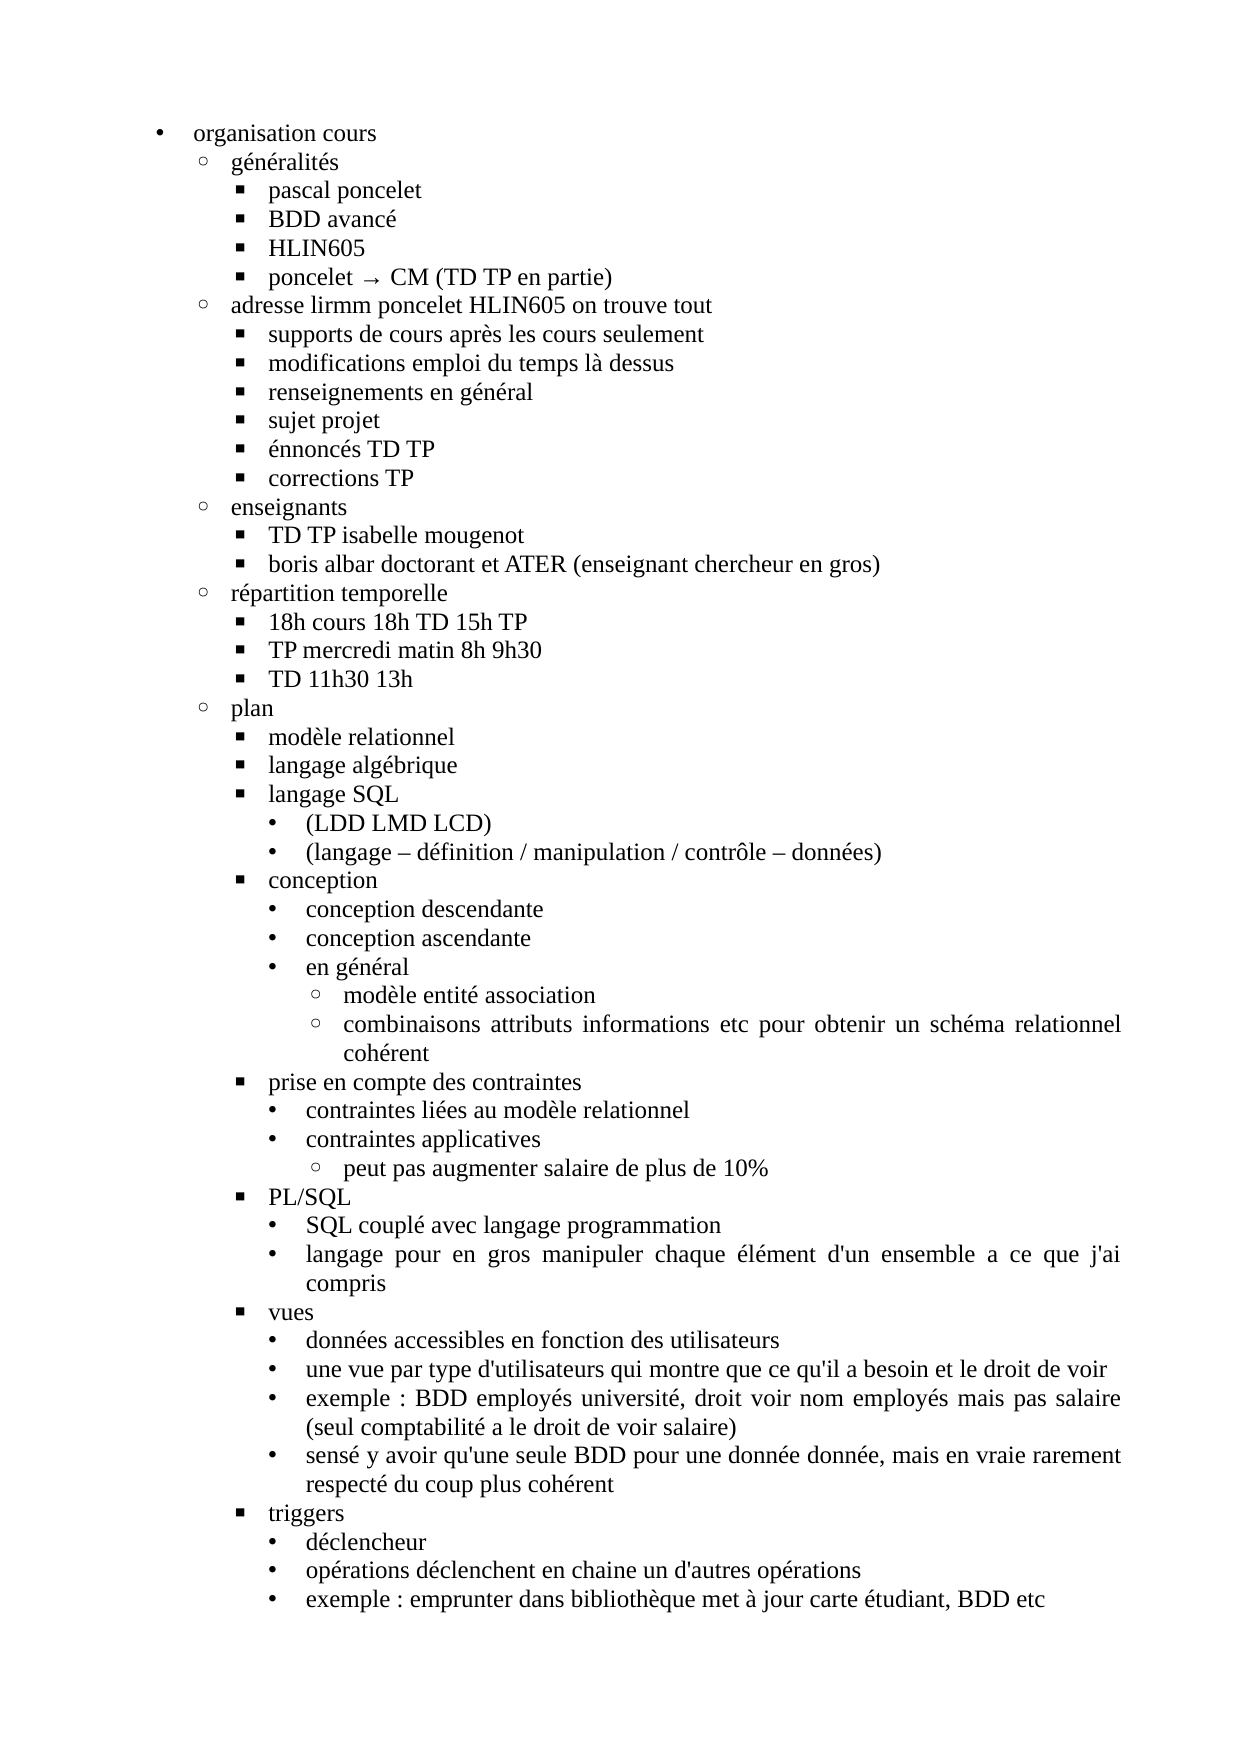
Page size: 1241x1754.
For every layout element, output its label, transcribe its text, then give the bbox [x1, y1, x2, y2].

list PL/SQL [231, 1182, 1122, 1211]
list sujet projet [231, 406, 1122, 434]
list modèle relationnel [231, 722, 1122, 751]
list généralités [193, 147, 1122, 176]
list corrections TP [231, 463, 1122, 492]
list exemple : BDD employés université, droit voir nom employés mais pas salaire (seul comptabilité a le droit de voir salaire) [268, 1383, 1122, 1441]
list exemple : emprunter dans bibliothèque met à jour carte étudiant, BDD etc [268, 1584, 1122, 1613]
list données accessibles en fonction des utilisateurs [268, 1326, 1122, 1354]
list contraintes liées au modèle relationnel [268, 1096, 1122, 1124]
list (langage – définition / manipulation / contrôle – données) [268, 837, 1122, 866]
list énnoncés TD TP [231, 434, 1122, 463]
list HLIN605 [231, 233, 1122, 262]
list boris albar doctorant et ATER (enseignant chercheur en gros) [231, 549, 1122, 578]
list une vue par type d'utilisateurs qui montre que ce qu'il a besoin et le droit de voir [268, 1354, 1122, 1383]
list organisation cours [156, 118, 1122, 147]
list conception [231, 866, 1122, 894]
list SQL couplé avec langage programmation [268, 1211, 1122, 1239]
list déclencheur [268, 1527, 1122, 1556]
list langage pour en gros manipuler chaque élément d'un ensemble a ce que j'ai compris [268, 1239, 1122, 1297]
list supports de cours après les cours seulement [231, 319, 1122, 348]
list combinaisons attributs informations etc pour obtenir un schéma relationnel cohérent [306, 1009, 1122, 1067]
list TD TP isabelle mougenot [231, 521, 1122, 549]
list peut pas augmenter salaire de plus de 10% [306, 1153, 1122, 1182]
list répartition temporelle [193, 578, 1122, 607]
list poncelet → CM (TD TP en partie) [231, 262, 1122, 291]
list prise en compte des contraintes [231, 1067, 1122, 1096]
list vues [231, 1297, 1122, 1326]
list (LDD LMD LCD) [268, 808, 1122, 837]
list TP mercredi matin 8h 9h30 [231, 636, 1122, 664]
list modèle entité association [306, 981, 1122, 1009]
list 18h cours 18h TD 15h TP [231, 607, 1122, 636]
list en général [268, 952, 1122, 981]
list contraintes applicatives [268, 1124, 1122, 1153]
list TD 11h30 13h [231, 664, 1122, 693]
list langage SQL [231, 779, 1122, 808]
list renseignements en général [231, 377, 1122, 406]
list modifications emploi du temps là dessus [231, 348, 1122, 377]
list conception descendante [268, 894, 1122, 923]
list triggers [231, 1498, 1122, 1527]
list opérations déclenchent en chaine un d'autres opérations [268, 1556, 1122, 1584]
list BDD avancé [231, 204, 1122, 233]
list plan [193, 693, 1122, 722]
list enseignants [193, 492, 1122, 521]
list sensé y avoir qu'une seule BDD pour une donnée donnée, mais en vraie rarement respecté du coup plus cohérent [268, 1441, 1122, 1498]
list conception ascendante [268, 923, 1122, 952]
list langage algébrique [231, 751, 1122, 779]
list adresse lirmm poncelet HLIN605 on trouve tout [193, 291, 1122, 319]
list pascal poncelet [231, 176, 1122, 204]
